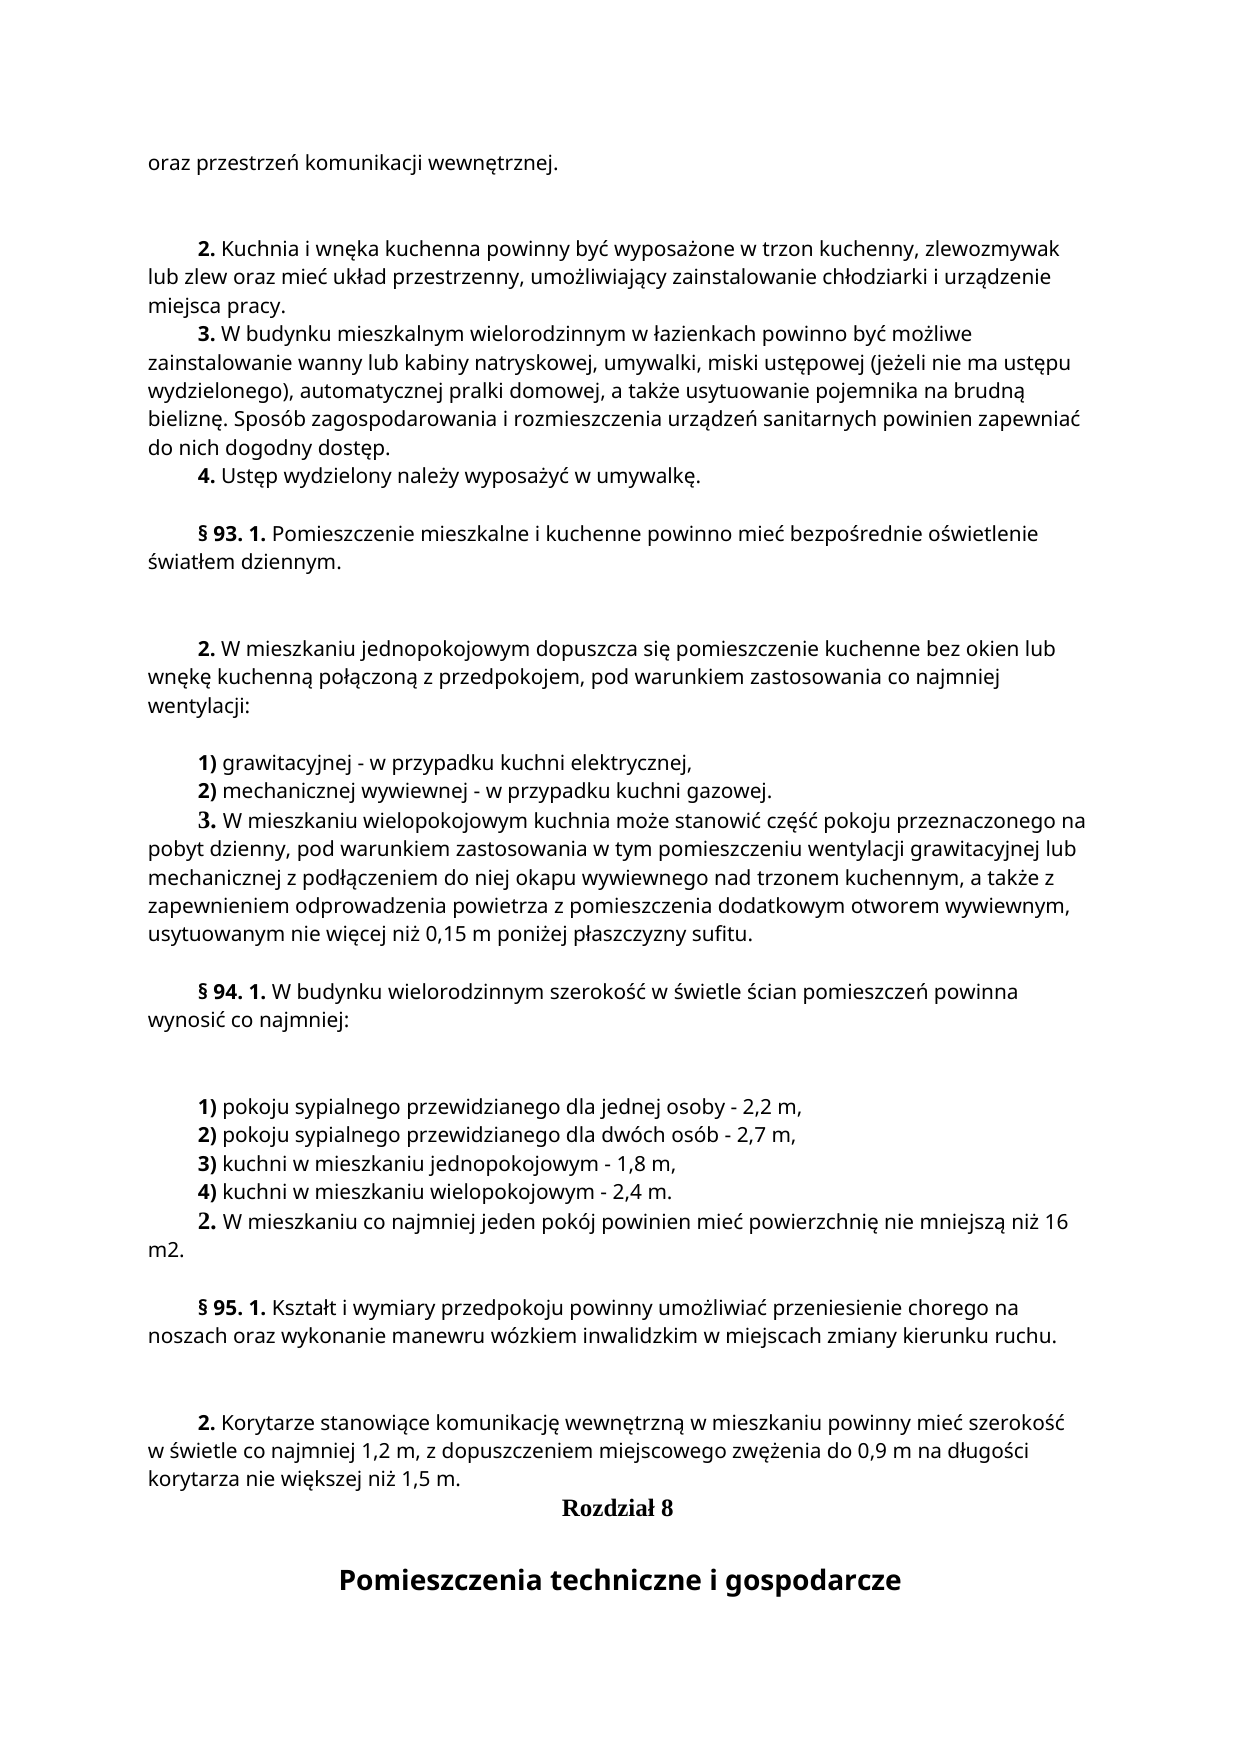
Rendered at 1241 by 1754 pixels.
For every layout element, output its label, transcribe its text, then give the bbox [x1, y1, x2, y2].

text 1) grawitacyjnej - w przypadku kuchni elektrycznej, [148, 748, 1093, 776]
text 3) kuchni w mieszkaniu jednopokojowym - 1,8 m, [148, 1149, 1093, 1177]
text 3. W budynku mieszkalnym wielorodzinnym w łazienkach powinno być możliwe zainstalowanie wanny lub kabiny natryskowej, umywalki, miski ustępowej (jeżeli nie ma ustępu wydzielonego), automatycznej pralki domowej, a także usytuowanie pojemnika na brudną bieliznę. Sposób zagospodarowania i rozmieszczenia urządzeń sanitarnych powinien zapewniać do nich dogodny dostęp. [148, 319, 1093, 461]
text 4. Ustęp wydzielony należy wyposażyć w umywalkę. [148, 461, 1093, 490]
text 2. Kuchnia i wnęka kuchenna powinny być wyposażone w trzon kuchenny, zlewozmywak lub zlew oraz mieć układ przestrzenny, umożliwiający zainstalowanie chłodziarki i urządzenie miejsca pracy. [148, 234, 1093, 319]
text Pomieszczenia techniczne i gospodarcze [148, 1522, 1093, 1598]
text § 94. 1. W budynku wielorodzinnym szerokość w świetle ścian pomieszczeń powinna wynosić co najmniej: [148, 977, 1093, 1063]
text § 95. 1. Kształt i wymiary przedpokoju powinny umożliwiać przeniesienie chorego na noszach oraz wykonanie manewru wózkiem inwalidzkim w miejscach zmiany kierunku ruchu. [148, 1293, 1093, 1378]
text 4) kuchni w mieszkaniu wielopokojowym - 2,4 m. [148, 1177, 1093, 1206]
text 2. W mieszkaniu co najmniej jeden pokój powinien mieć powierzchnię nie mniejszą niż 16 m2. [148, 1206, 1093, 1264]
text § 93. 1. Pomieszczenie mieszkalne i kuchenne powinno mieć bezpośrednie oświetlenie światłem dziennym. [148, 519, 1093, 605]
text oraz przestrzeń komunikacji wewnętrznej. [148, 148, 1093, 205]
text 2. W mieszkaniu jednopokojowym dopuszcza się pomieszczenie kuchenne bez okien lub wnękę kuchenną połączoną z przedpokojem, pod warunkiem zastosowania co najmniej wentylacji: [148, 634, 1093, 748]
text 2. Korytarze stanowiące komunikację wewnętrzną w mieszkaniu powinny mieć szerokość w świetle co najmniej 1,2 m, z dopuszczeniem miejscowego zwężenia do 0,9 m na długości korytarza nie większej niż 1,5 m. [148, 1408, 1093, 1493]
text 3. W mieszkaniu wielopokojowym kuchnia może stanowić część pokoju przeznaczonego na pobyt dzienny, pod warunkiem zastosowania w tym pomieszczeniu wentylacji grawitacyjnej lub mechanicznej z podłączeniem do niej okapu wywiewnego nad trzonem kuchennym, a także z zapewnieniem odprowadzenia powietrza z pomieszczenia dodatkowym otworem wywiewnym, usytuowanym nie więcej niż 0,15 m poniżej płaszczyzny sufitu. [148, 805, 1093, 948]
text 2) mechanicznej wywiewnej - w przypadku kuchni gazowej. [148, 776, 1093, 805]
text Rozdział 8 [148, 1493, 1093, 1522]
text 2) pokoju sypialnego przewidzianego dla dwóch osób - 2,7 m, [148, 1120, 1093, 1149]
text 1) pokoju sypialnego przewidzianego dla jednej osoby - 2,2 m, [148, 1092, 1093, 1120]
